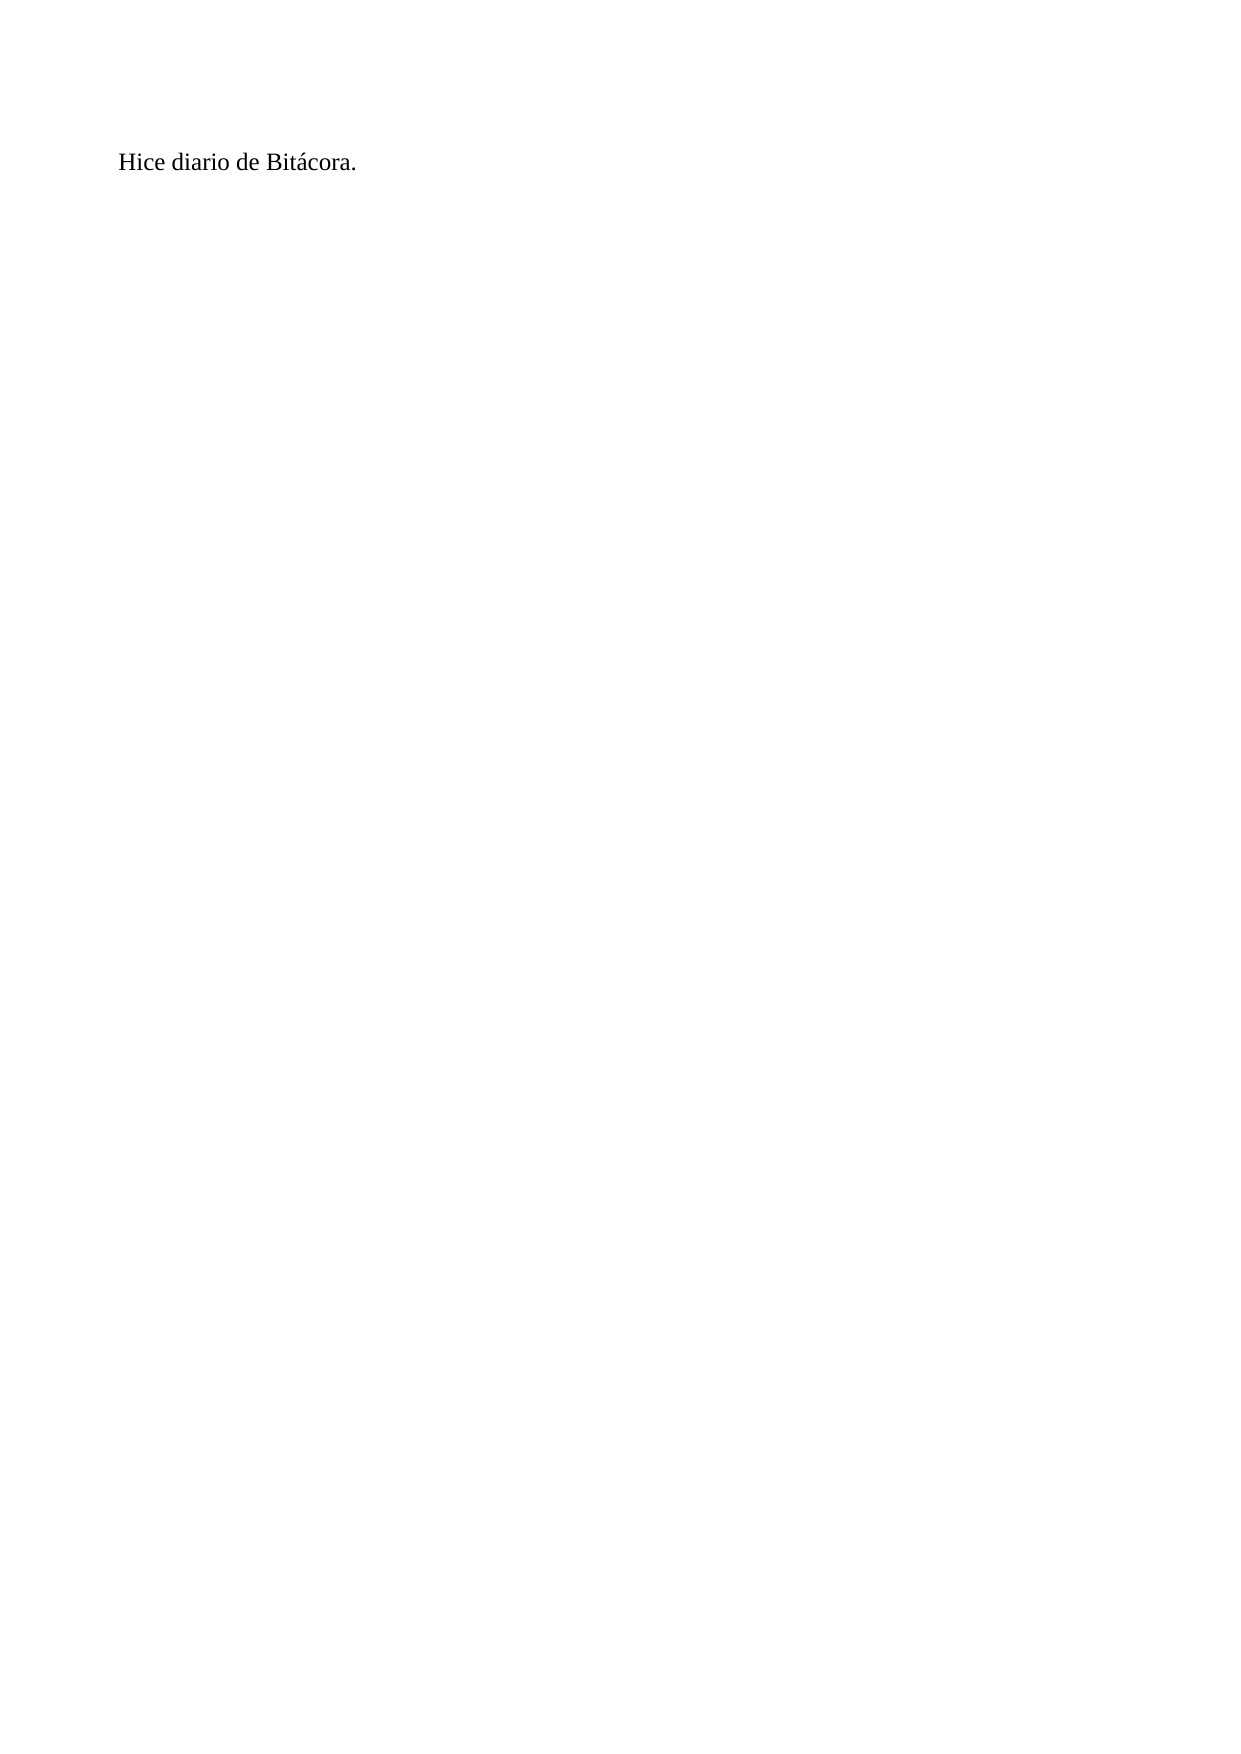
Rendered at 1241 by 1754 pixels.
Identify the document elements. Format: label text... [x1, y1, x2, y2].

text Hice diario de Bitácora. [118, 147, 1122, 176]
